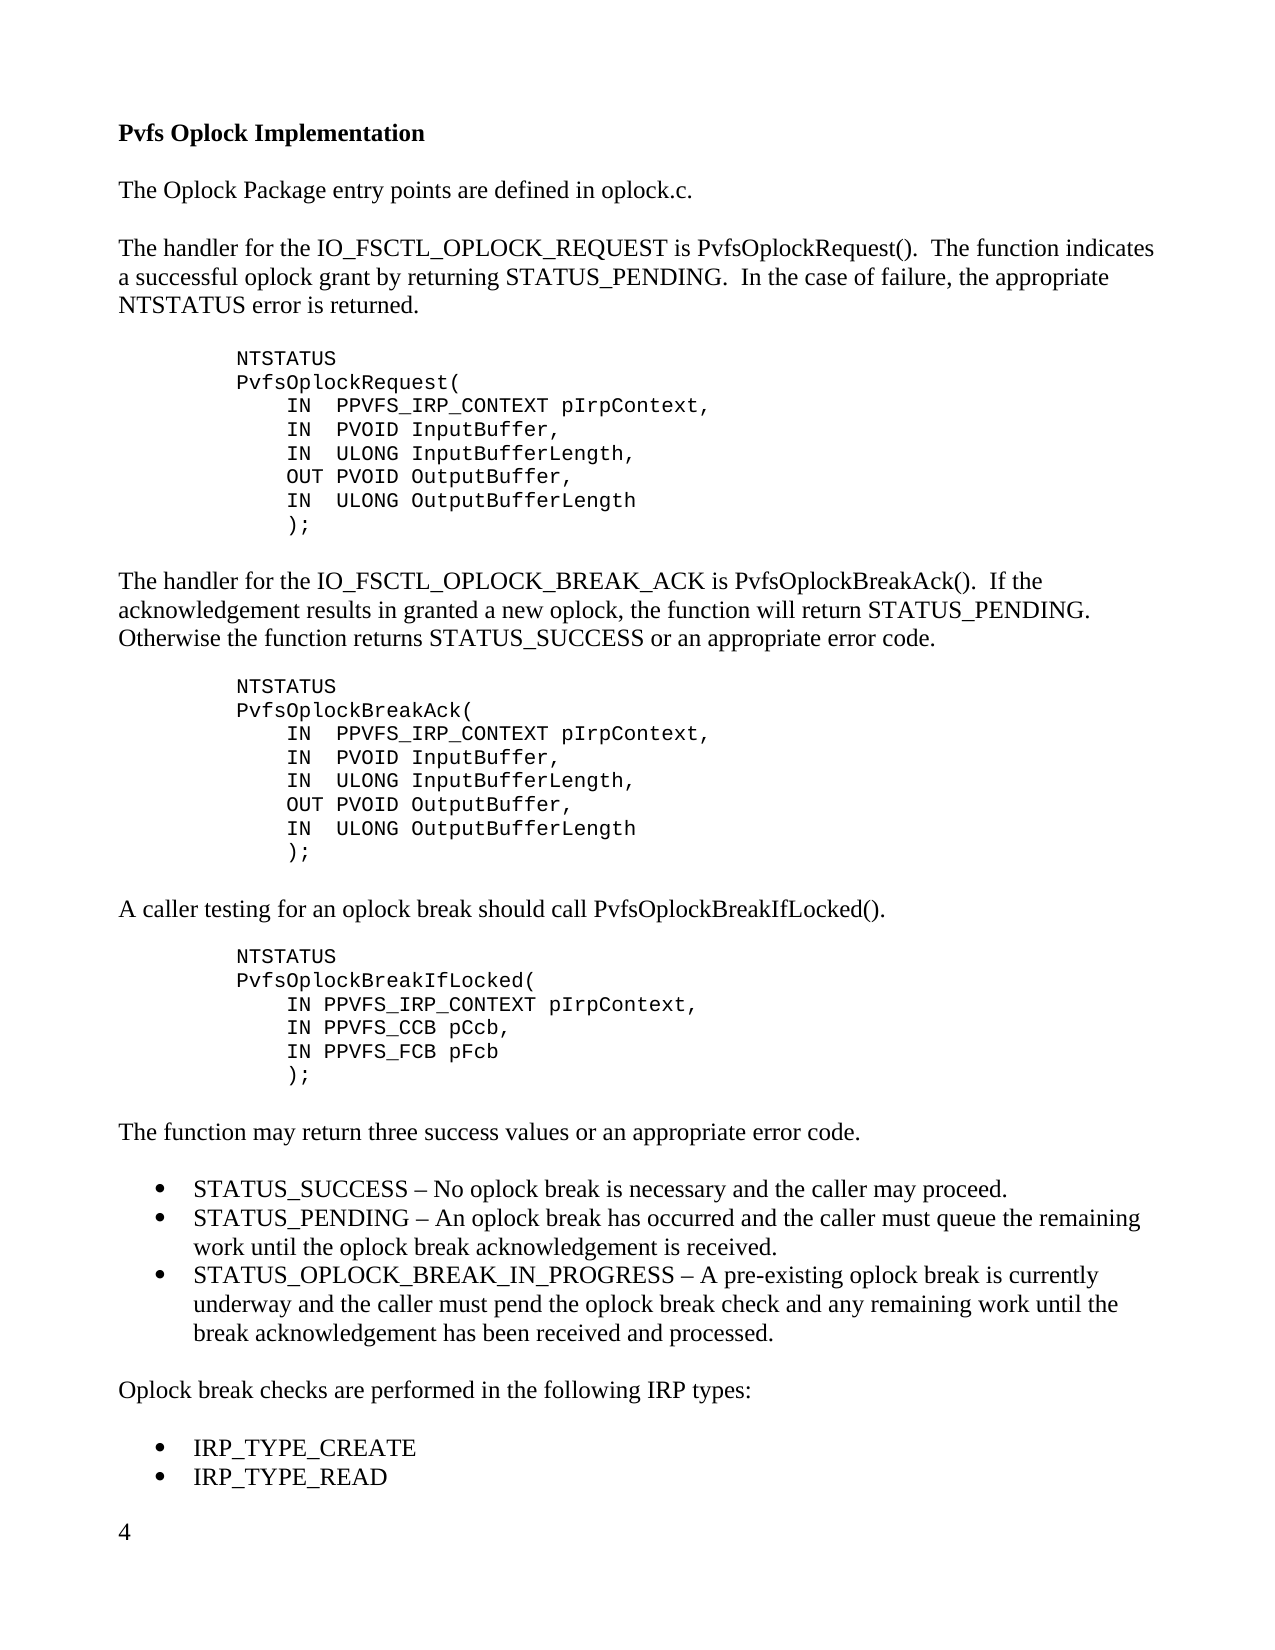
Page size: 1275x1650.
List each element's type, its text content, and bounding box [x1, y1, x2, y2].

text NTSTATUS [236, 676, 1157, 699]
text PvfsOplockBreakIfLocked( [236, 970, 1157, 993]
text IN ULONG OutputBufferLength [236, 818, 1157, 841]
text IN PPVFS_CCB pCcb, [236, 1017, 1157, 1041]
text OUT PVOID OutputBuffer, [236, 794, 1157, 818]
text PvfsOplockBreakAck( [236, 699, 1157, 723]
text ); [236, 841, 1157, 865]
text IN PPVFS_IRP_CONTEXT pIrpContext, [236, 723, 1157, 747]
list STATUS_OPLOCK_BREAK_IN_PROGRESS – A pre-existing oplock break is currently underway and the caller must pend the oplock break check and any remaining work until the break acknowledgement has been received and processed. [156, 1261, 1157, 1347]
text IN PPVFS_FCB pFcb [236, 1041, 1157, 1064]
text The function may return three success values or an appropriate error code. [118, 1117, 1157, 1146]
text The handler for the IO_FSCTL_OPLOCK_REQUEST is PvfsOplockRequest(). The function indicates a successful oplock grant by returning STATUS_PENDING. In the case of failure, the appropriate NTSTATUS error is returned. [118, 233, 1157, 319]
text OUT PVOID OutputBuffer, [236, 466, 1157, 490]
text PvfsOplockRequest( [236, 372, 1157, 395]
text NTSTATUS [236, 348, 1157, 372]
text ); [236, 514, 1157, 537]
text IN ULONG InputBufferLength, [236, 443, 1157, 466]
list IRP_TYPE_READ [156, 1462, 1157, 1491]
text IN PPVFS_IRP_CONTEXT pIrpContext, [236, 993, 1157, 1017]
text A caller testing for an oplock break should call PvfsOplockBreakIfLocked(). [118, 894, 1157, 923]
text The handler for the IO_FSCTL_OPLOCK_BREAK_ACK is PvfsOplockBreakAck(). If the acknowledgement results in granted a new oplock, the function will return STATUS_PENDING. Otherwise the function returns STATUS_SUCCESS or an appropriate error code. [118, 566, 1157, 652]
text Pvfs Oplock Implementation [118, 118, 1157, 147]
list STATUS_PENDING – An oplock break has occurred and the caller must queue the remaining work until the oplock break acknowledgement is received. [156, 1203, 1157, 1261]
text ); [236, 1064, 1157, 1088]
text Oplock break checks are performed in the following IRP types: [118, 1376, 1157, 1404]
text The Oplock Package entry points are defined in oplock.c. [118, 176, 1157, 204]
text IN PVOID InputBuffer, [236, 747, 1157, 771]
text NTSTATUS [236, 946, 1157, 970]
list IRP_TYPE_CREATE [156, 1433, 1157, 1462]
text IN PVOID InputBuffer, [236, 419, 1157, 443]
text IN ULONG InputBufferLength, [236, 771, 1157, 794]
text IN ULONG OutputBufferLength [236, 490, 1157, 514]
text IN PPVFS_IRP_CONTEXT pIrpContext, [236, 395, 1157, 419]
list STATUS_SUCCESS – No oplock break is necessary and the caller may proceed. [156, 1174, 1157, 1203]
